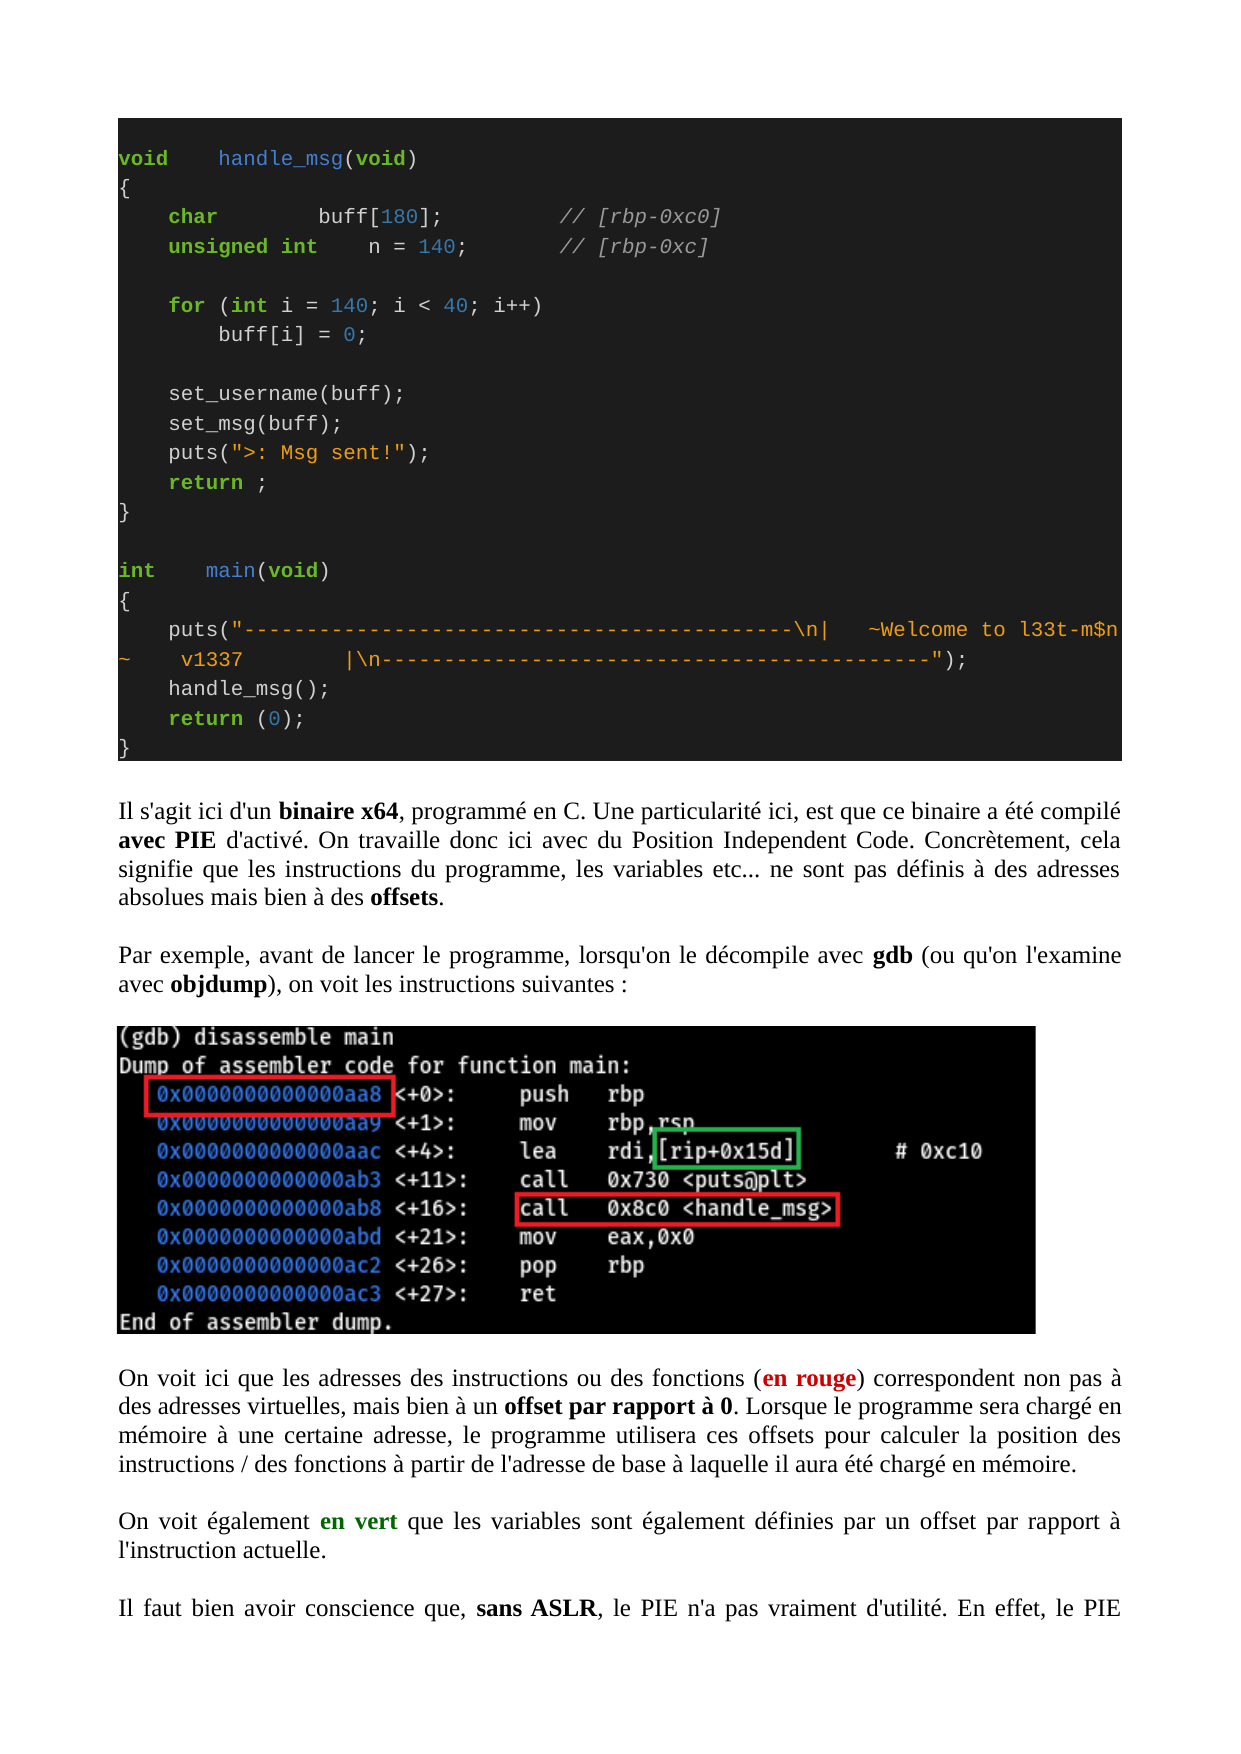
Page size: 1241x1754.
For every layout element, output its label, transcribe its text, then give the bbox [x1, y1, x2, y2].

text { [118, 590, 1122, 613]
text } [118, 737, 1122, 761]
text On voit également en vert que les variables sont également définies par un offset par rapport à l'instruction actuelle. [118, 1506, 1122, 1564]
text handle_msg(); [118, 678, 1122, 702]
text { [118, 177, 1122, 201]
text Par exemple, avant de lancer le programme, lorsqu'on le décompile avec gdb (ou qu'on l'examine avec objdump), on voit les instructions suivantes : [118, 940, 1122, 997]
text Il s'agit ici d'un binaire x64, programmé en C. Une particularité ici, est que ce binaire a été compilé avec PIE d'activé. On travaille donc ici avec du Position Independent Code. Concrètement, cela signifie que les instructions du programme, les variables etc... ne sont pas définis à des adresses absolues mais bien à des offsets. [118, 796, 1122, 911]
text return (0); [118, 708, 1122, 731]
text int main(void) [118, 560, 1122, 584]
text return ; [118, 472, 1122, 496]
text void handle_msg(void) [118, 148, 1122, 171]
text puts(">: Msg sent!"); [118, 442, 1122, 466]
text set_username(buff); [118, 383, 1122, 407]
text } [118, 501, 1122, 525]
text set_msg(buff); [118, 413, 1122, 437]
text char buff[180]; // [rbp-0xc0] [118, 207, 1122, 230]
text unsigned int n = 140; // [rbp-0xc] [118, 236, 1122, 260]
text puts("--------------------------------------------\n| ~Welcome to l33t-m$n ~ v1337 |\n--------------------------------------------"); [118, 619, 1122, 672]
text buff[i] = 0; [118, 324, 1122, 348]
text Il faut bien avoir conscience que, sans ASLR, le PIE n'a pas vraiment d'utilité. En effet, le PIE [118, 1593, 1122, 1621]
text for (int i = 140; i < 40; i++) [118, 295, 1122, 319]
text On voit ici que les adresses des instructions ou des fonctions (en rouge) correspondent non pas à des adresses virtuelles, mais bien à un offset par rapport à 0. Lorsque le programme sera chargé en mémoire à une certaine adresse, le programme utilisera ces offsets pour calculer la position des instructions / des fonctions à partir de l'adresse de base à laquelle il aura été chargé en mémoire. [118, 1363, 1122, 1478]
